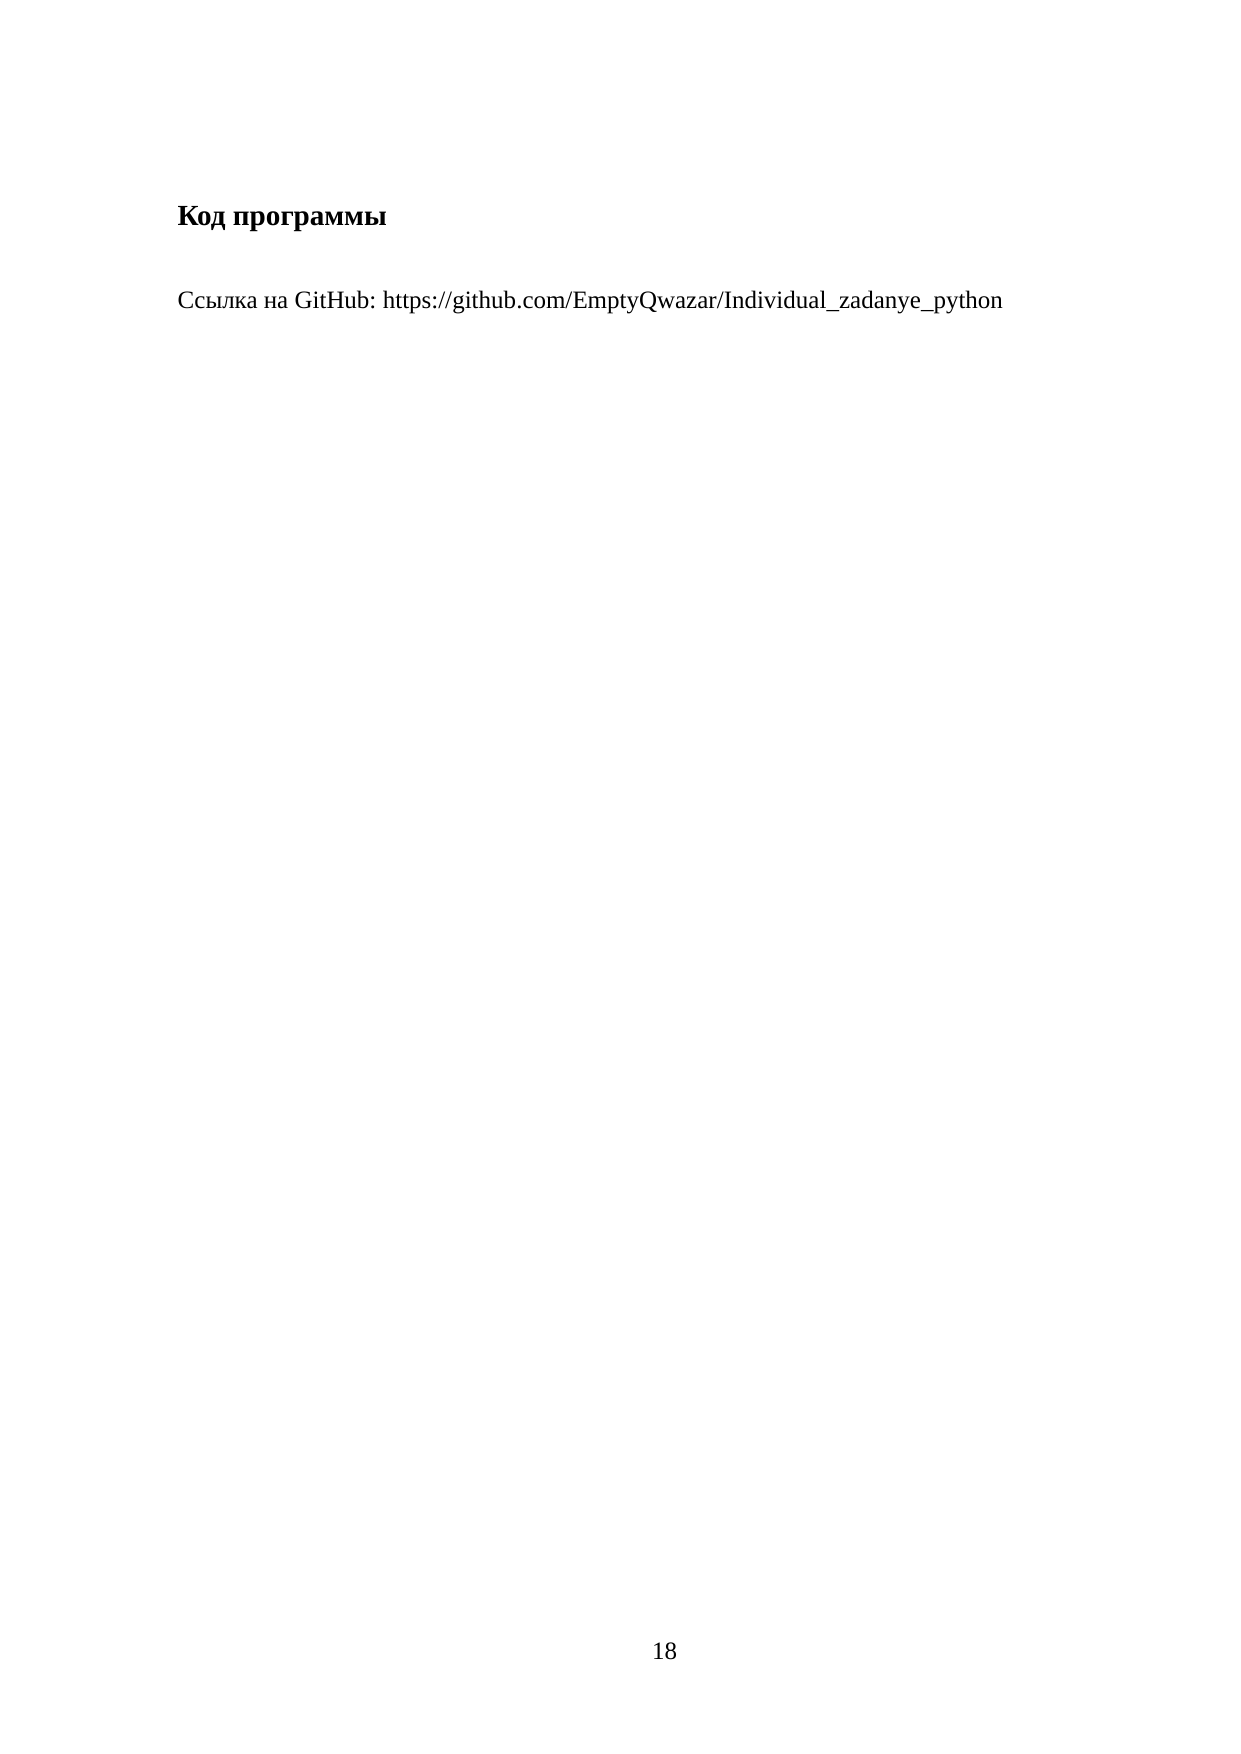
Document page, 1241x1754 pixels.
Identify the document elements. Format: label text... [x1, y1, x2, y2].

text Ссылка на GitHub: https://github.com/EmptyQwazar/Individual_zadanye_python [177, 286, 1152, 314]
subtitle Код программы [177, 198, 1152, 231]
